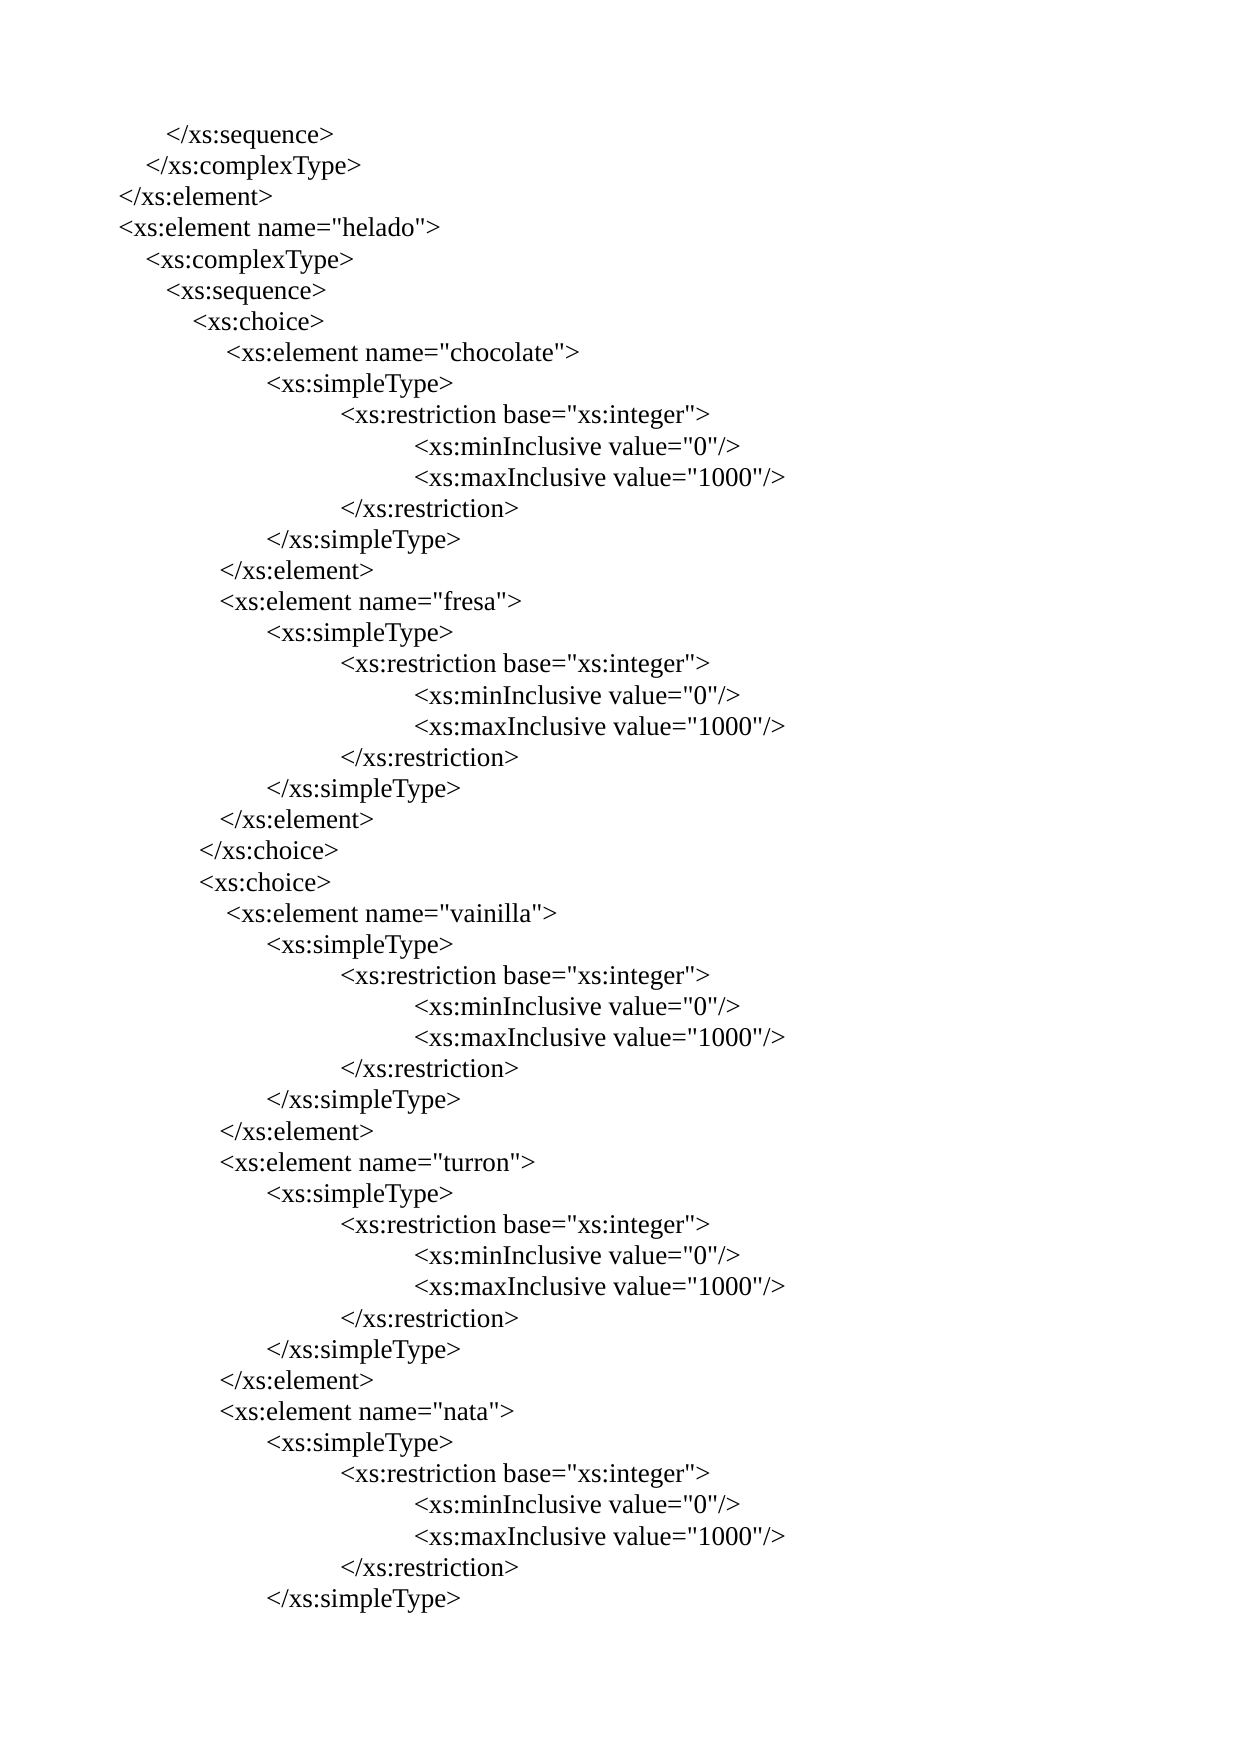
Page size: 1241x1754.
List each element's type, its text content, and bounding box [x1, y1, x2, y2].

text <xs:sequence> [118, 274, 1122, 305]
text <xs:element name="fresa"> [118, 585, 1122, 616]
text <xs:restriction base="xs:integer"> [118, 398, 1122, 429]
text <xs:maxInclusive value="1000"/> [118, 461, 1122, 492]
text </xs:simpleType> [118, 1333, 1122, 1364]
text <xs:restriction base="xs:integer"> [118, 1208, 1122, 1239]
text </xs:simpleType> [118, 772, 1122, 803]
text <xs:maxInclusive value="1000"/> [118, 1021, 1122, 1052]
text <xs:element name="vainilla"> [118, 897, 1122, 928]
text </xs:element> [118, 554, 1122, 585]
text </xs:restriction> [118, 1302, 1122, 1333]
text <xs:maxInclusive value="1000"/> [118, 1520, 1122, 1551]
text <xs:element name="helado"> [118, 212, 1122, 243]
text </xs:complexType> [118, 149, 1122, 180]
text <xs:restriction base="xs:integer"> [118, 1457, 1122, 1488]
text </xs:element> [118, 180, 1122, 212]
text <xs:element name="turron"> [118, 1146, 1122, 1177]
text </xs:simpleType> [118, 523, 1122, 554]
text <xs:simpleType> [118, 616, 1122, 648]
text </xs:restriction> [118, 1551, 1122, 1582]
text <xs:minInclusive value="0"/> [118, 1488, 1122, 1520]
text <xs:element name="nata"> [118, 1395, 1122, 1426]
text </xs:restriction> [118, 492, 1122, 523]
text <xs:maxInclusive value="1000"/> [118, 1271, 1122, 1302]
text </xs:element> [118, 803, 1122, 834]
text <xs:minInclusive value="0"/> [118, 429, 1122, 461]
text </xs:choice> [118, 834, 1122, 866]
text <xs:complexType> [118, 243, 1122, 274]
text </xs:restriction> [118, 741, 1122, 772]
text <xs:element name="chocolate"> [118, 336, 1122, 367]
text <xs:maxInclusive value="1000"/> [118, 710, 1122, 741]
text <xs:restriction base="xs:integer"> [118, 959, 1122, 990]
text </xs:simpleType> [118, 1582, 1122, 1613]
text <xs:simpleType> [118, 928, 1122, 959]
text </xs:simpleType> [118, 1084, 1122, 1115]
text <xs:choice> [118, 305, 1122, 336]
text </xs:restriction> [118, 1052, 1122, 1084]
text <xs:minInclusive value="0"/> [118, 1239, 1122, 1271]
text </xs:sequence> [118, 118, 1122, 149]
text <xs:choice> [118, 866, 1122, 897]
text </xs:element> [118, 1115, 1122, 1146]
text <xs:minInclusive value="0"/> [118, 679, 1122, 710]
text <xs:minInclusive value="0"/> [118, 990, 1122, 1021]
text <xs:simpleType> [118, 367, 1122, 398]
text </xs:element> [118, 1364, 1122, 1395]
text <xs:restriction base="xs:integer"> [118, 648, 1122, 679]
text <xs:simpleType> [118, 1426, 1122, 1457]
text <xs:simpleType> [118, 1177, 1122, 1208]
